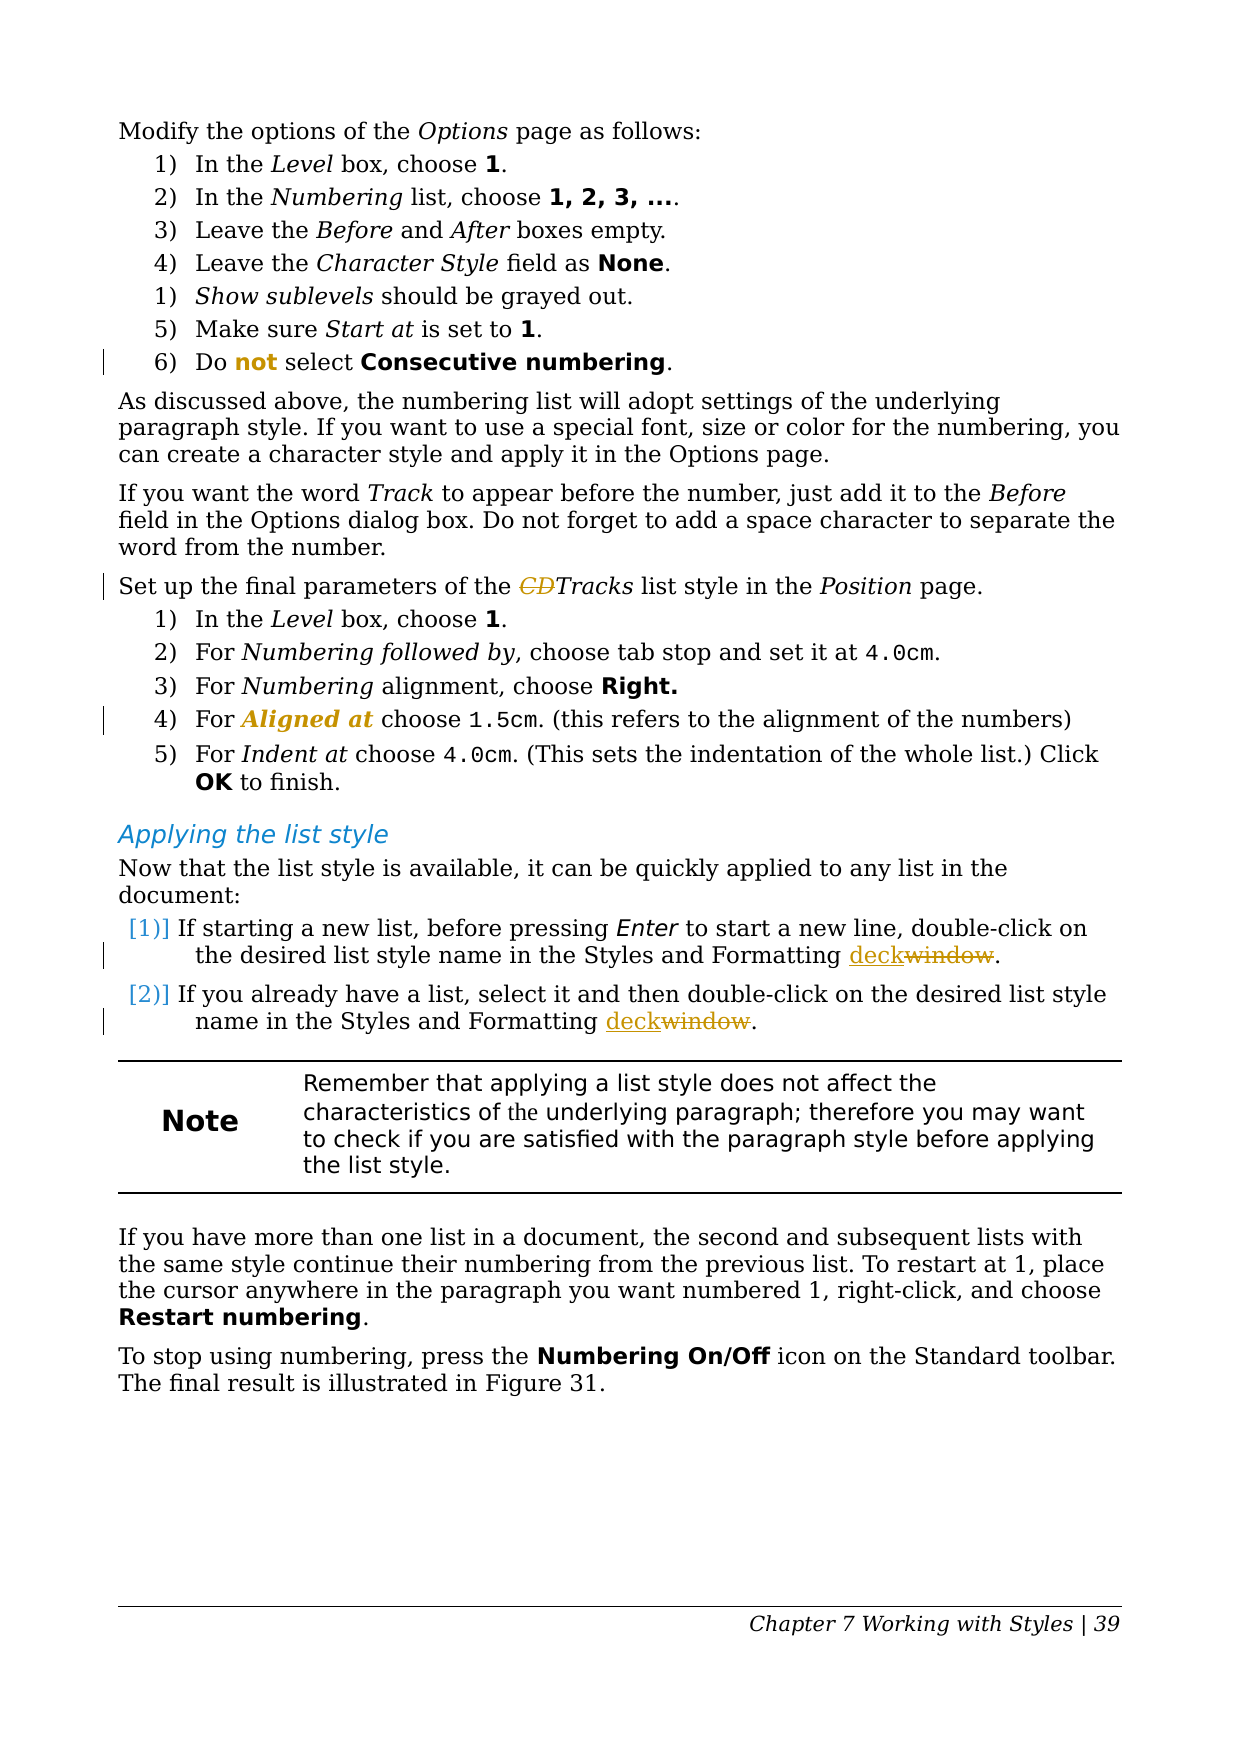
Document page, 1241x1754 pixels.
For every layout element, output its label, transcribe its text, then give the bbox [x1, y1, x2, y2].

text If you have more than one list in a document, the second and subsequent lists with the same style continue their numbering from the previous list. To restart at 1, place the cursor anywhere in the paragraph you want numbered 1, right-click, and choose Restart numbering. [118, 1224, 1122, 1331]
list In the Numbering list, choose 1, 2, 3, .... [177, 184, 1122, 211]
text If you want the word Track to appear before the number, just add it to the Before field in the Options dialog box. Do not forget to add a space character to separate the word from the number. [118, 480, 1122, 560]
list If you already have a list, select it and then double-click on the desired list style name in the Styles and Formatting deck. [177, 981, 1122, 1034]
list Modify the options of the Options page as follows: [118, 118, 1122, 145]
list Leave the Before and After boxes empty. [177, 217, 1122, 244]
list In the Level box, choose 1. [177, 151, 1122, 178]
list Do not select Consecutive numbering. [177, 349, 1122, 375]
list For Aligned at choose 1.5cm. (this refers to the alignment of the numbers) [177, 706, 1122, 735]
text As discussed above, the numbering list will adopt settings of the underlying paragraph style. If you want to use a special font, size or color for the numbering, you can create a character style and apply it in the Options page. [118, 388, 1122, 468]
subtitle Applying the list style [118, 820, 1122, 849]
list Show sublevels should be grayed out. [177, 283, 1122, 309]
list For Numbering followed by, choose tab stop and set it at 4.0cm. [177, 639, 1122, 667]
list Set up the final parameters of the Tracks list style in the Position page. [118, 573, 1122, 599]
text To stop using numbering, press the Numbering On/Off icon on the Standard toolbar. The final result is illustrated in Figure 31. [118, 1343, 1122, 1397]
list Leave the Character Style field as None. [177, 250, 1122, 277]
list For Indent at choose 4.0cm. (This sets the indentation of the whole list.) Click OK to finish. [177, 741, 1122, 796]
list For Numbering alignment, choose Right. [177, 673, 1122, 700]
list If starting a new list, before pressing Enter to start a new line, double-click on the desired list style name in the Styles and Formatting deck. [177, 915, 1122, 969]
list In the Level box, choose 1. [177, 606, 1122, 633]
table_header Note [118, 1062, 281, 1192]
table_header Remember that applying a list style does not affect the characteristics of the underlying paragraph; therefore you may want to check if you are satisfied with the paragraph style before applying the list style. [281, 1062, 1122, 1192]
list Now that the list style is available, it can be quickly applied to any list in the document: [118, 856, 1122, 909]
list Make sure Start at is set to 1. [177, 316, 1122, 342]
